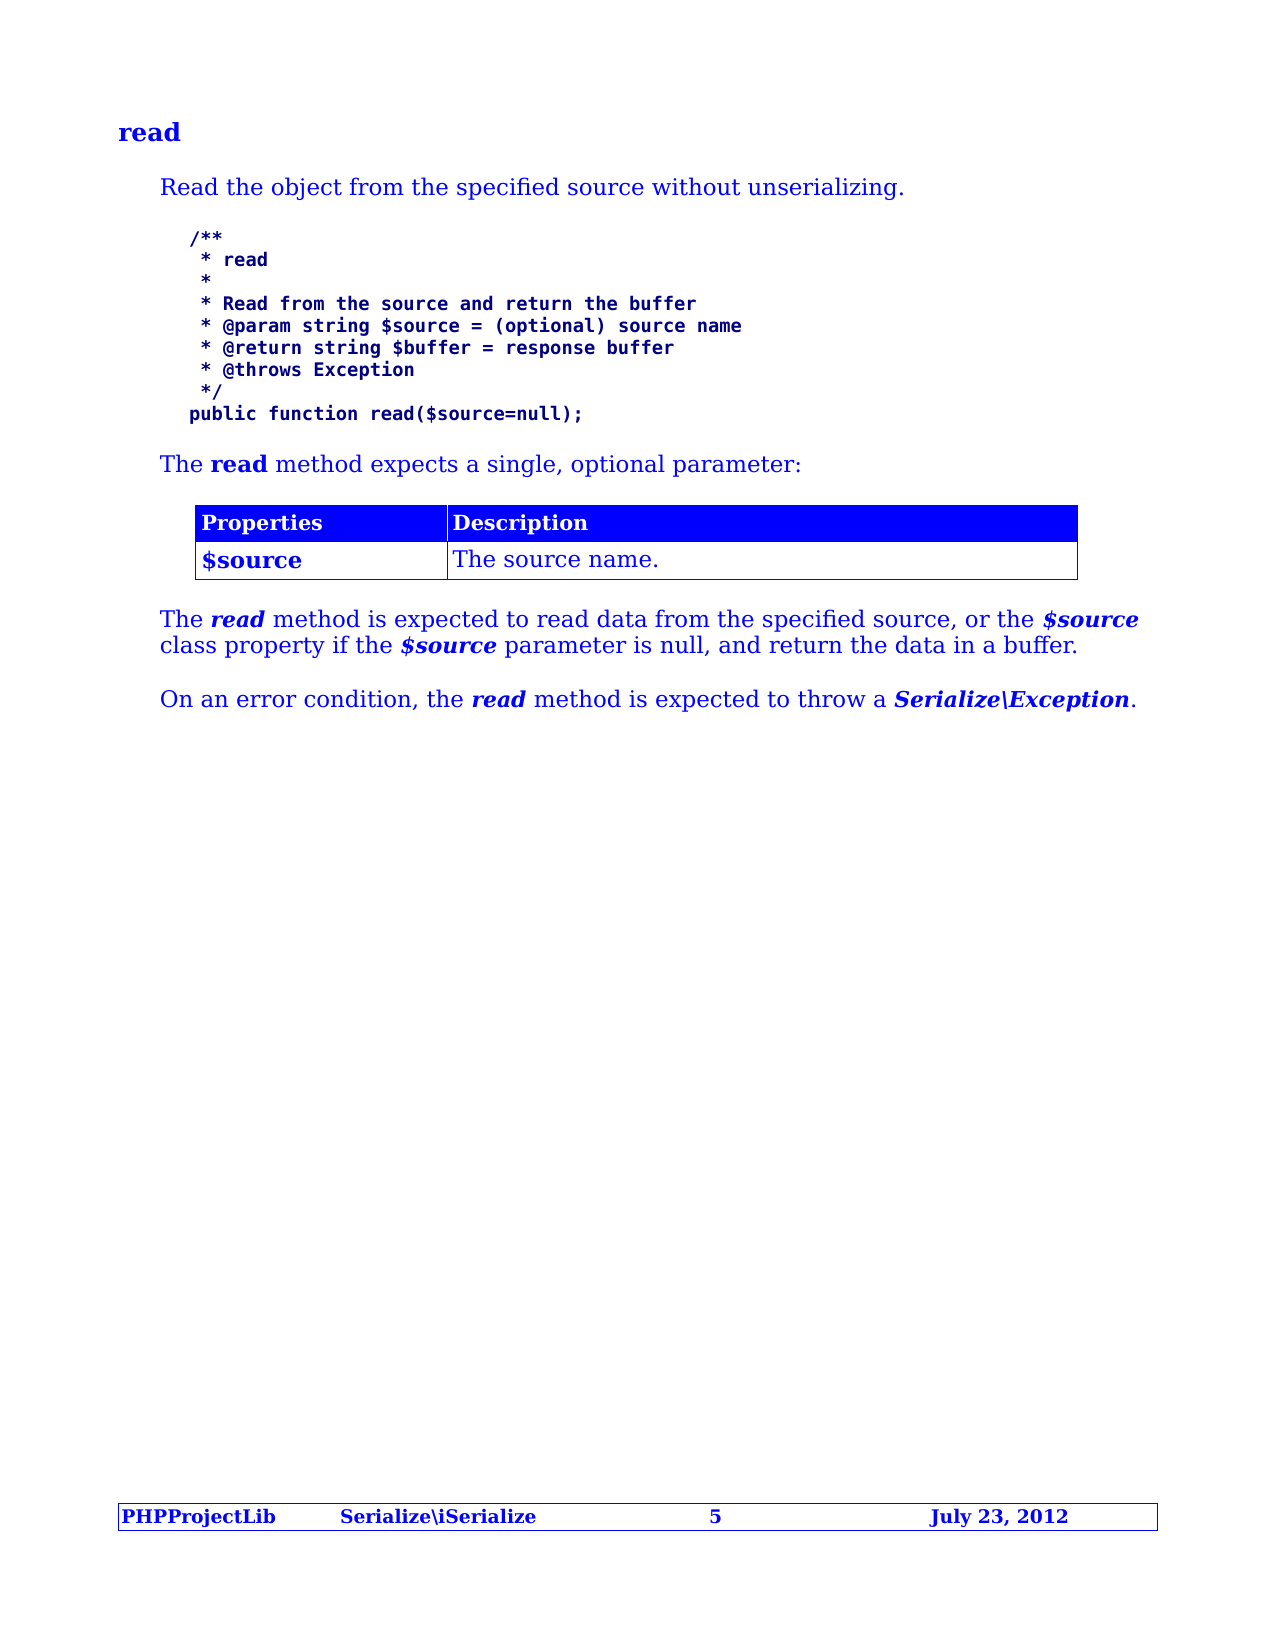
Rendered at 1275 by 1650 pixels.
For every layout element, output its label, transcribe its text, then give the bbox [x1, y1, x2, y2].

list * [189, 271, 1157, 293]
list */ [189, 381, 1157, 402]
text On an error condition, the read method is expected to throw a Serialize\Exception. [159, 686, 1157, 713]
table_cell $source [196, 542, 447, 579]
list * Read from the source and return the buffer [189, 293, 1157, 315]
list * @return string $buffer = response buffer [189, 337, 1157, 359]
list public function read($source=null); [189, 402, 1157, 424]
list /** [189, 227, 1157, 249]
table_header Properties [196, 506, 447, 541]
table_header Description [448, 506, 1077, 541]
list * read [189, 249, 1157, 271]
text The read method is expected to read data from the specified source, or the $source class property if the $source parameter is null, and return the data in a buffer. [159, 606, 1157, 659]
table_cell The source name. [448, 542, 1077, 579]
list * @throws Exception [189, 359, 1157, 381]
list * @param string $source = (optional) source name [189, 315, 1157, 337]
title read [118, 118, 1157, 147]
text Read the object from the specified source without unserializing. [159, 174, 1157, 201]
text The read method expects a single, optional parameter: [159, 451, 1157, 478]
